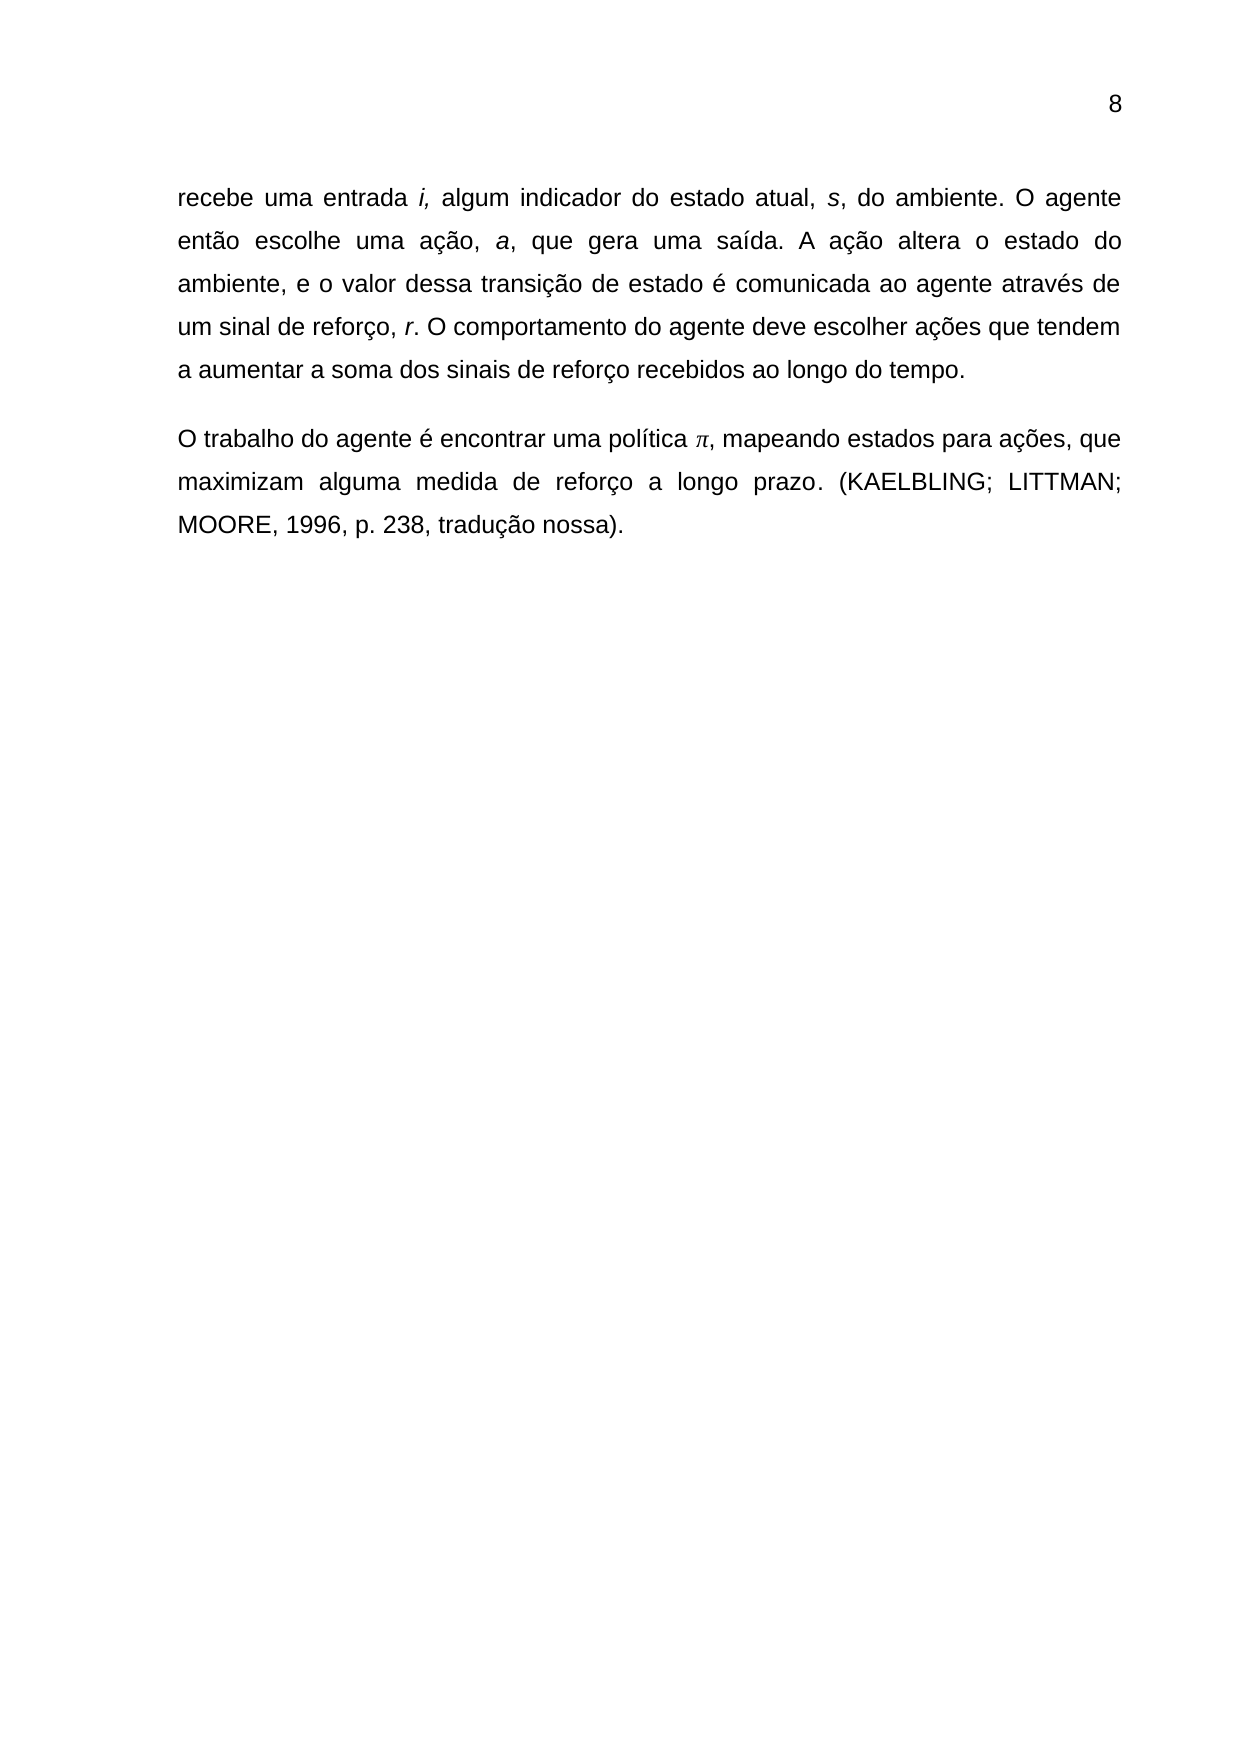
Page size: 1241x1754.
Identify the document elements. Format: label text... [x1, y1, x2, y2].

text O trabalho do agente é encontrar uma política π, mapeando estados para ações, que maximizam alguma medida de reforço a longo prazo. (KAELBLING; LITTMAN; MOORE, 1996, p. 238, tradução nossa). [177, 424, 1122, 539]
text recebe uma entrada i, algum indicador do estado atual, s, do ambiente. O agente então escolhe uma ação, a, que gera uma saída. A ação altera o estado do ambiente, e o valor dessa transição de estado é comunicada ao agente através de um sinal de reforço, r. O comportamento do agente deve escolher ações que tendem a aumentar a soma dos sinais de reforço recebidos ao longo do tempo. [177, 183, 1122, 384]
